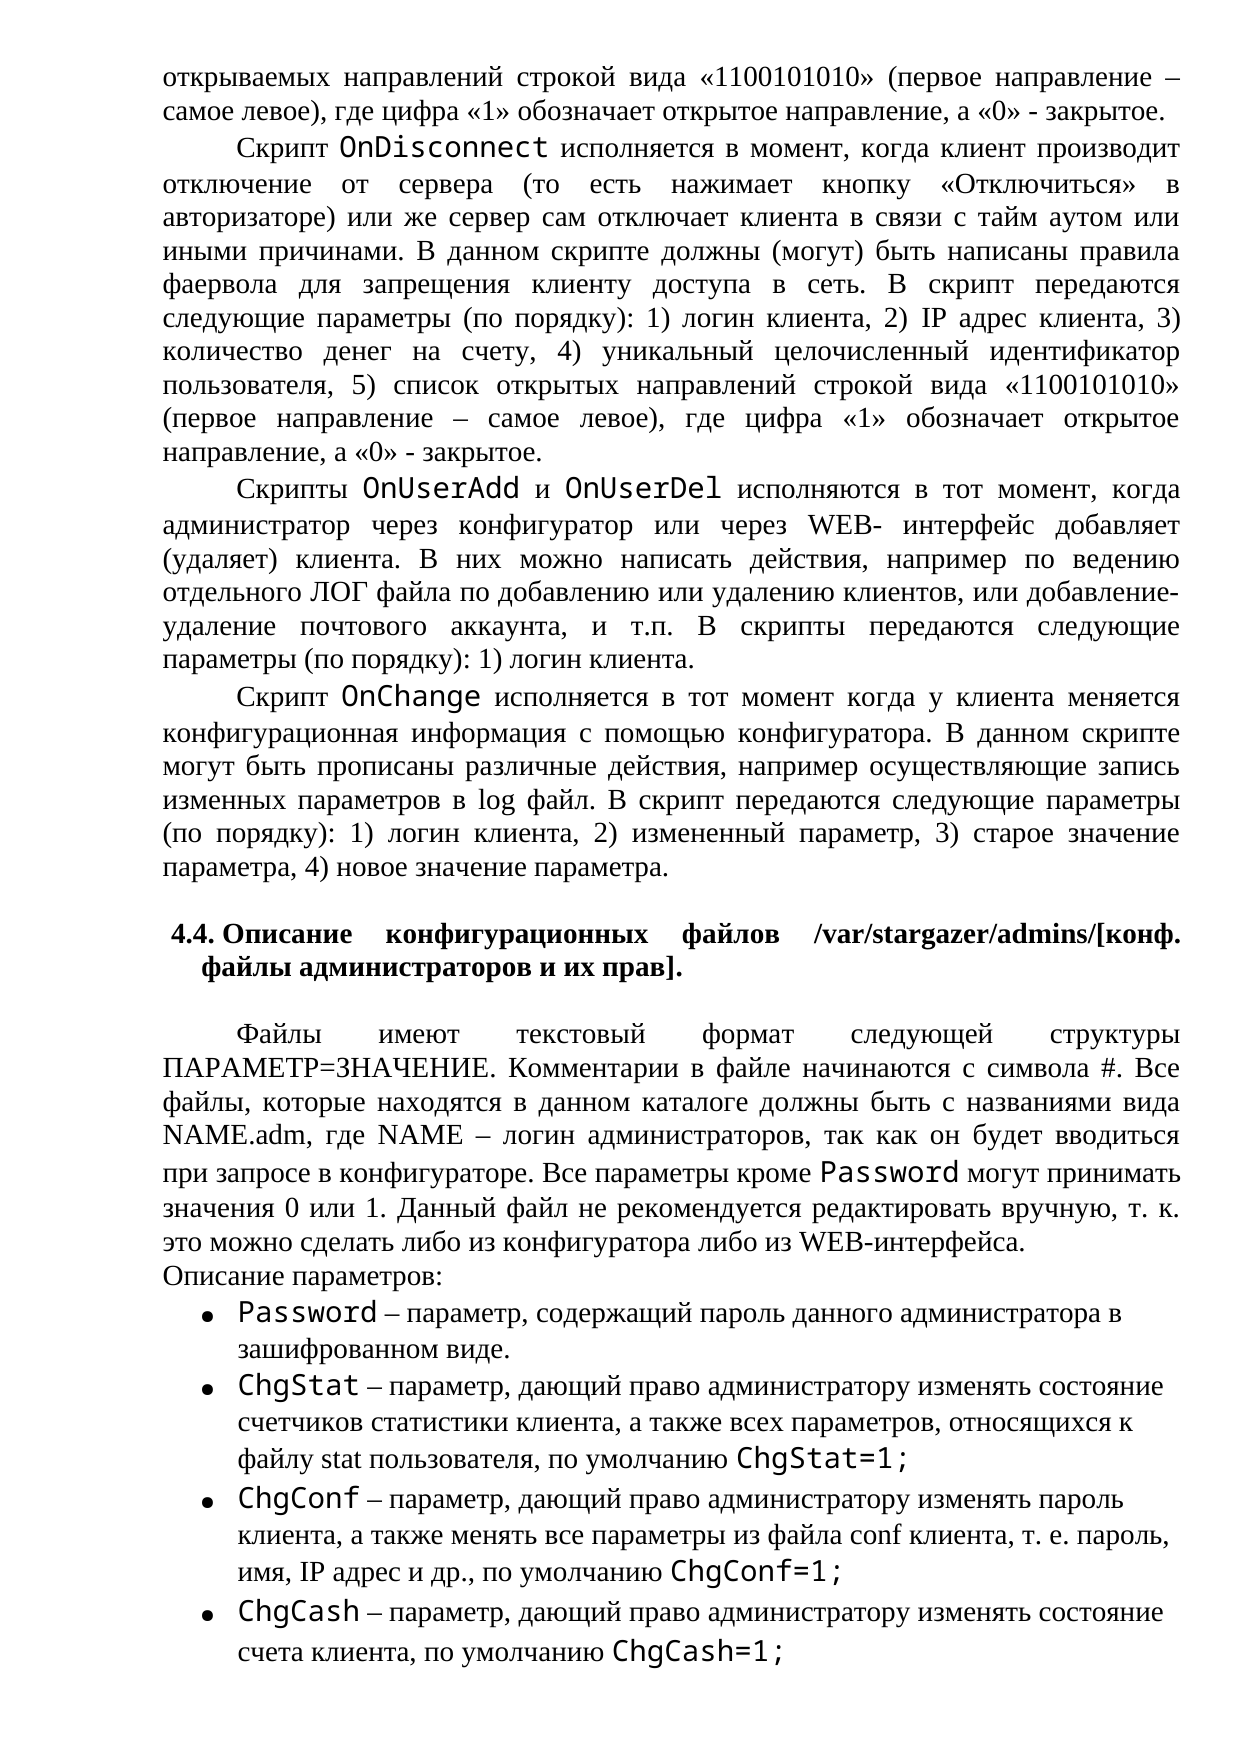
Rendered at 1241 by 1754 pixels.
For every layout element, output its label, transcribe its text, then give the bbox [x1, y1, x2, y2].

list Password – параметр, содержащий пароль данного администратора в зашифрованном виде. [200, 1291, 1181, 1364]
text Описание параметров: [88, 1258, 1181, 1291]
text Скрипт OnDisconnect исполняется в момент, когда клиент производит отключение от сервера (то есть нажимает кнопку «Отключиться» в авторизаторе) или же сервер сам отключает клиента в связи с тайм аутом или иными причинами. В данном скрипте должны (могут) быть написаны правила фаервола для запрещения клиенту доступа в сеть. В скрипт передаются следующие параметры (по порядку): 1) логин клиента, 2) IP адрес клиента, 3) количество денег на счету, 4) уникальный целочисленный идентификатор пользователя, 5) список открытых направлений строкой вида «1100101010» (первое направление – самое левое), где цифра «1» обозначает открытое направление, а «0» - закрытое. [162, 126, 1181, 468]
list Описание конфигурационных файлов /var/stargazer/admins/[конф. файлы администраторов и их прав]. [163, 916, 1181, 983]
text открываемых направлений строкой вида «1100101010» (первое направление – самое левое), где цифра «1» обозначает открытое направление, а «0» - закрытое. [162, 59, 1181, 126]
text Файлы имеют текстовый формат следующей структуры ПАРАМЕТР=ЗНАЧЕНИЕ. Комментарии в файле начинаются с символа #. Все файлы, которые находятся в данном каталоге должны быть с названиями вида NAME.adm, где NAME – логин администраторов, так как он будет вводиться при запросе в конфигураторе. Все параметры кроме Password могут принимать значения 0 или 1. Данный файл не рекомендуется редактировать вручную, т. к. это можно сделать либо из конфигуратора либо из WEB-интерфейса. [162, 1017, 1181, 1258]
text Скрипт OnChange исполняется в тот момент когда у клиента меняется конфигурационная информация с помощью конфигуратора. В данном скрипте могут быть прописаны различные действия, например осуществляющие запись изменных параметров в log файл. В скрипт передаются следующие параметры (по порядку): 1) логин клиента, 2) измененный параметр, 3) старое значение параметра, 4) новое значение параметра. [162, 675, 1181, 882]
list ChgCash – параметр, дающий право администратору изменять состояние счета клиента, по умолчанию ChgCash=1; [200, 1590, 1181, 1669]
text Скрипты OnUserAdd и OnUserDel исполняются в тот момент, когда администратор через конфигуратор или через WEB- интерфейс добавляет (удаляет) клиента. В них можно написать действия, например по ведению отдельного ЛОГ файла по добавлению или удалению клиентов, или добавление-удаление почтового аккаунта, и т.п. В скрипты передаются следующие параметры (по порядку): 1) логин клиента. [162, 468, 1181, 675]
list ChgStat – параметр, дающий право администратору изменять состояние счетчиков статистики клиента, а также всех параметров, относящихся к файлу stat пользователя, по умолчанию ChgStat=1; [200, 1364, 1181, 1477]
list ChgConf – параметр, дающий право администратору изменять пароль клиента, а также менять все параметры из файла conf клиента, т. е. пароль, имя, IP адрес и др., по умолчанию ChgConf=1; [200, 1477, 1181, 1590]
